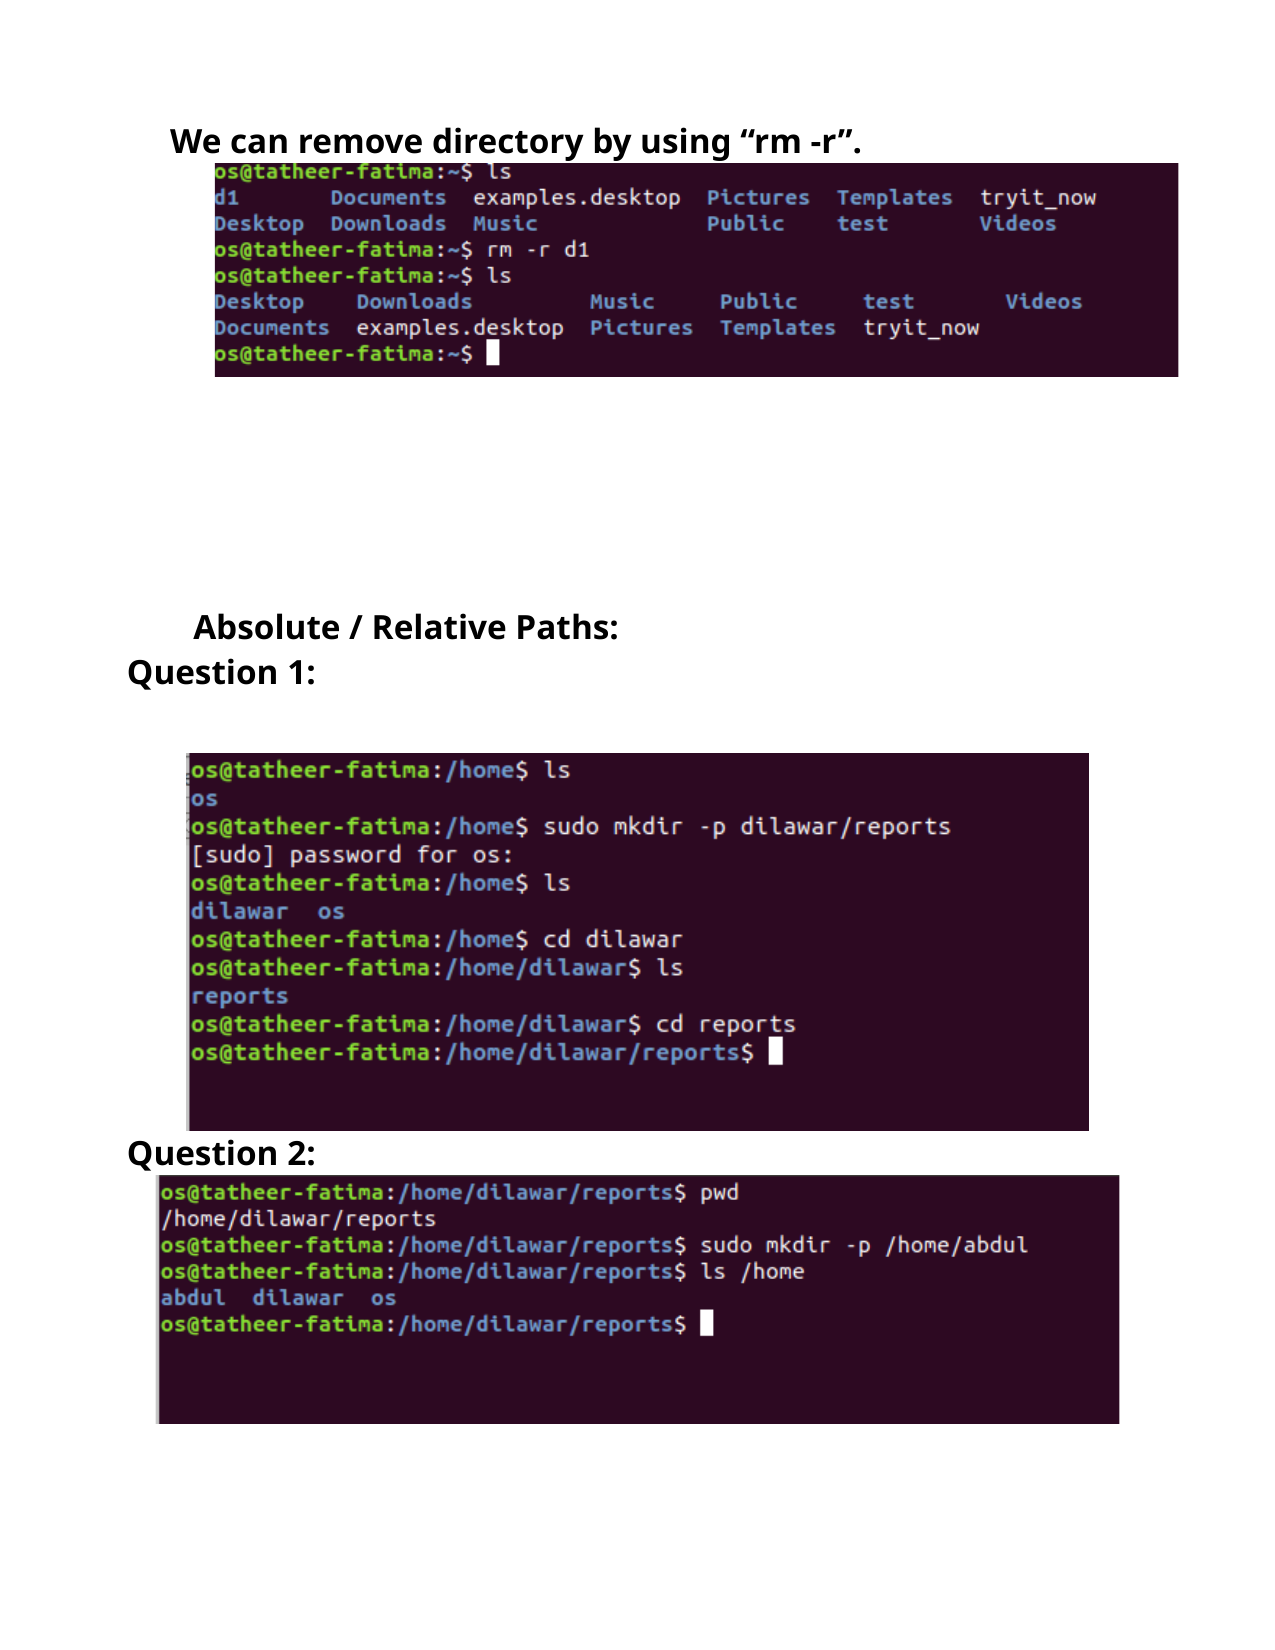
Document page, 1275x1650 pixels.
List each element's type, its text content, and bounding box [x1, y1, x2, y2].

list Question 2: [118, 740, 1157, 1176]
picture [186, 753, 1089, 1131]
list Question 1: [118, 649, 1157, 694]
list We can remove directory by using “rm -r”. [118, 118, 1157, 163]
picture [214, 163, 1179, 377]
picture [155, 1175, 1120, 1424]
list Absolute / Relative Paths: [193, 604, 1157, 649]
